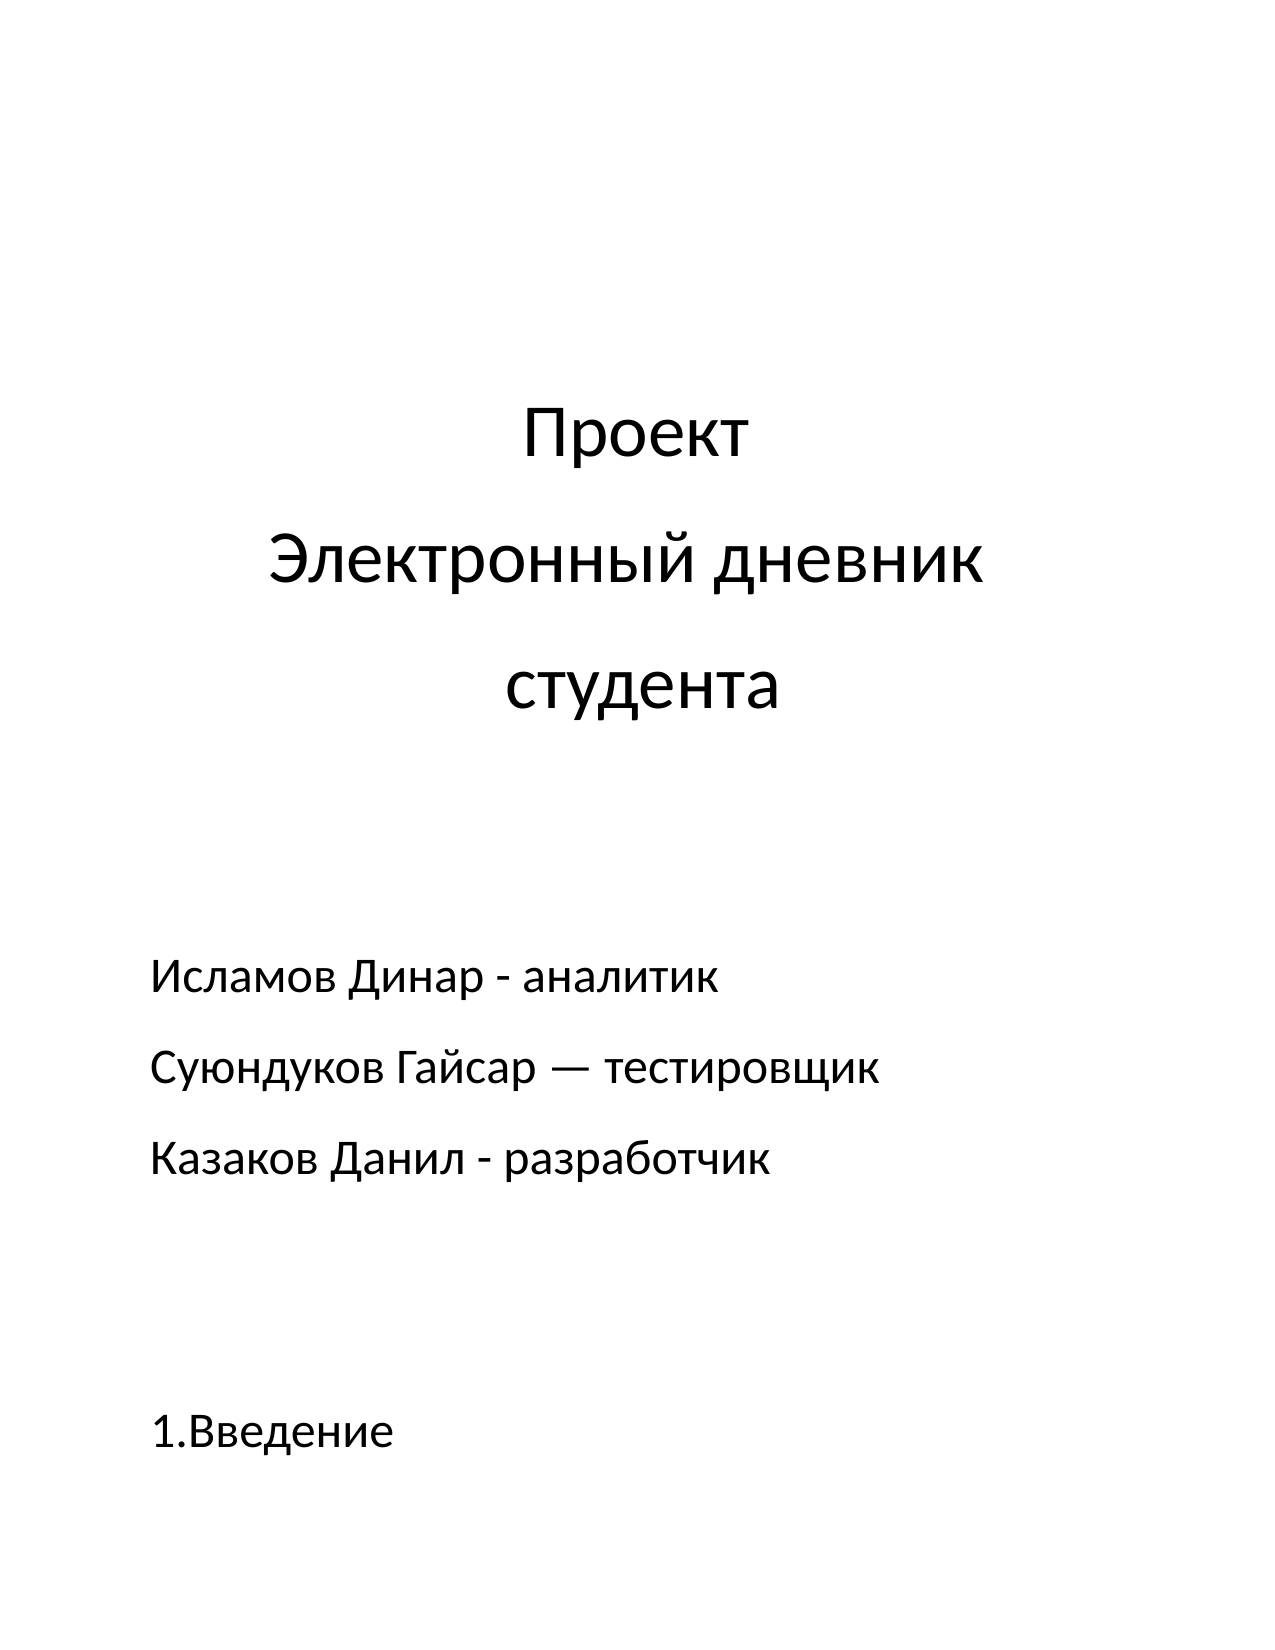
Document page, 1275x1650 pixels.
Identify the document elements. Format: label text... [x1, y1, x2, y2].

text Электронный дневник [150, 510, 1125, 601]
text Исламов Динар - аналитик [150, 944, 1125, 1005]
text студента [150, 636, 1125, 727]
text Казаков Данил - разработчик [150, 1126, 1125, 1187]
text Суюндуков Гайсар — тестировщик [150, 1035, 1125, 1096]
text 1.Введение [150, 1398, 1125, 1459]
text Проект [150, 384, 1125, 475]
